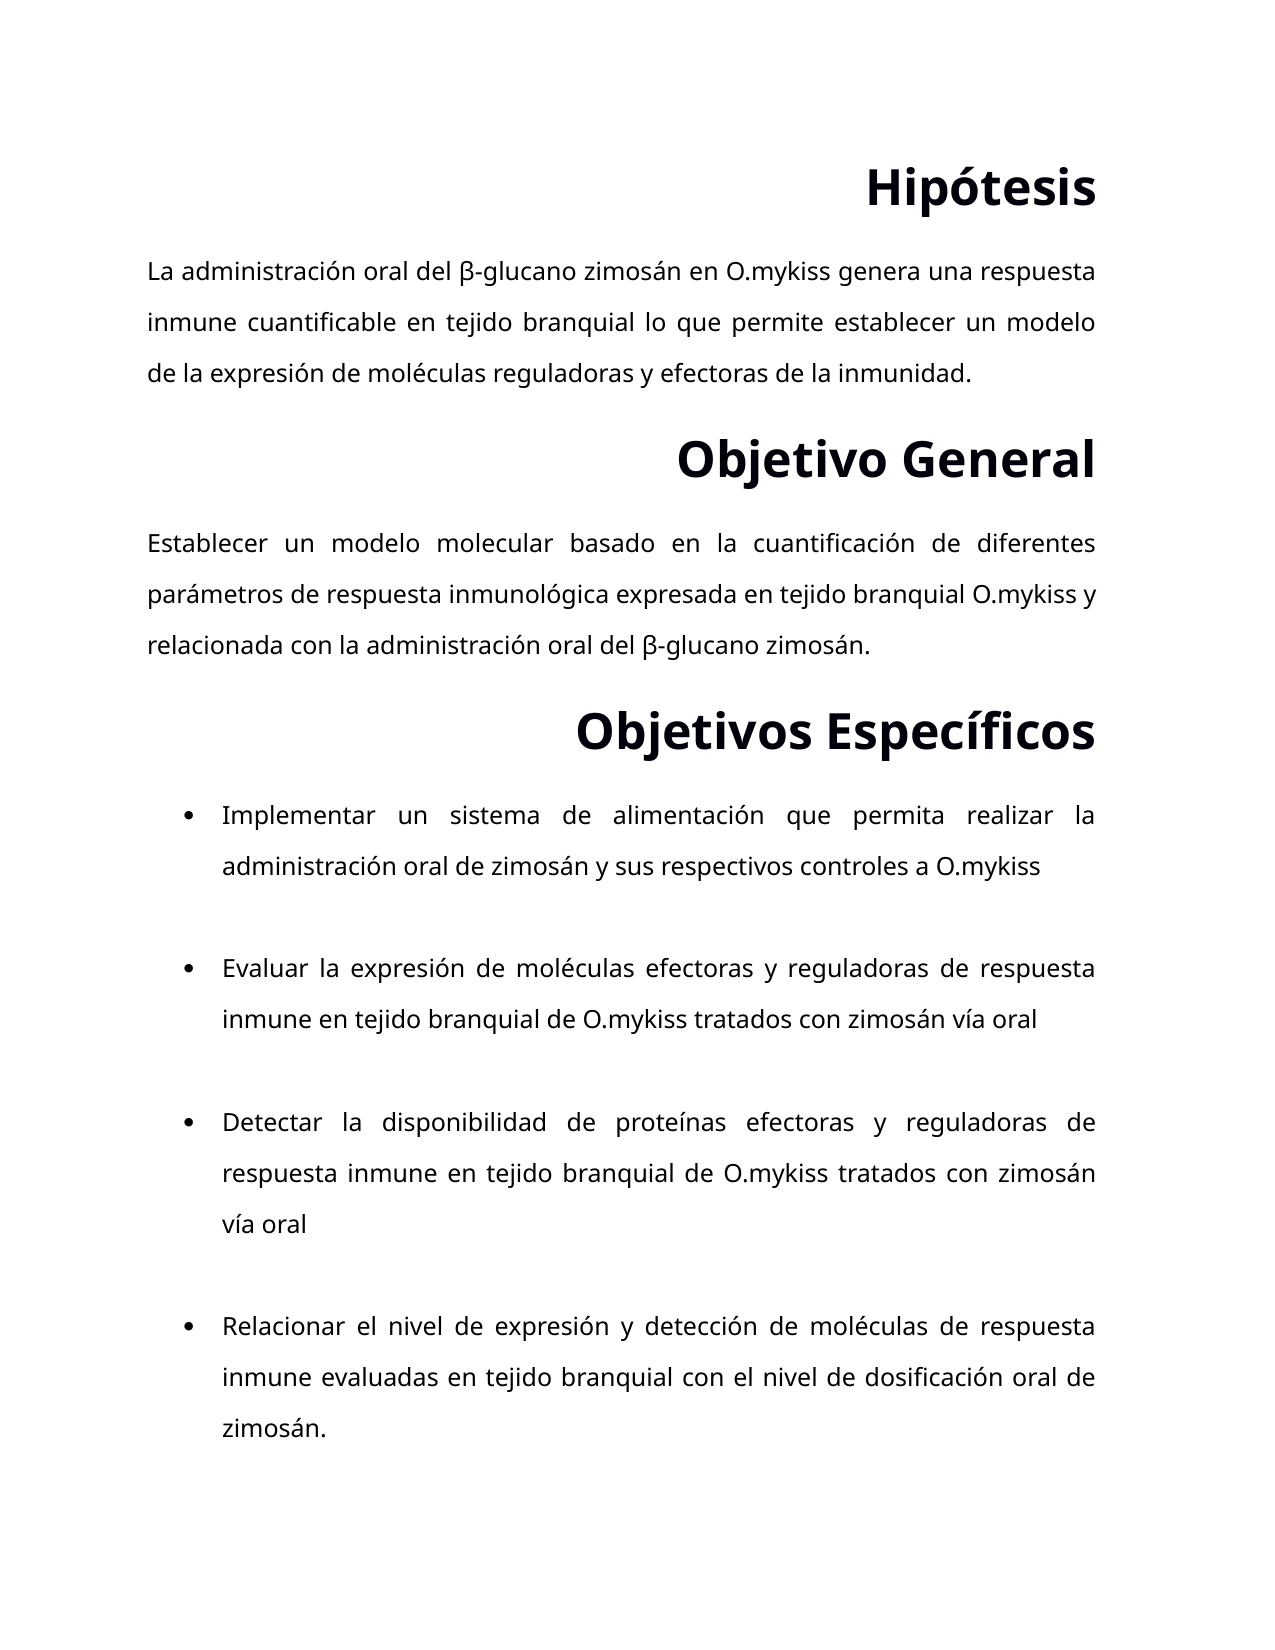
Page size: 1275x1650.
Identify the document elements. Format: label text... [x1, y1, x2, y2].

list Detectar la disponibilidad de proteínas efectoras y reguladoras de respuesta inmune en tejido branquial de O.mykiss tratados con zimosán vía oral [184, 1104, 1097, 1240]
text Establecer un modelo molecular basado en la cuantificación de diferentes parámetros de respuesta inmunológica expresada en tejido branquial O.mykiss y relacionada con la administración oral del β-glucano zimosán. [147, 526, 1097, 662]
subtitle Objetivo General [147, 424, 1097, 492]
text La administración oral del β-glucano zimosán en O.mykiss genera una respuesta inmune cuantificable en tejido branquial lo que permite establecer un modelo de la expresión de moléculas reguladoras y efectoras de la inmunidad. [147, 254, 1097, 390]
list Implementar un sistema de alimentación que permita realizar la administración oral de zimosán y sus respectivos controles a O.mykiss [184, 798, 1097, 883]
subtitle Hipótesis [147, 152, 1097, 220]
list Evaluar la expresión de moléculas efectoras y reguladoras de respuesta inmune en tejido branquial de O.mykiss tratados con zimosán vía oral [184, 951, 1097, 1036]
list Relacionar el nivel de expresión y detección de moléculas de respuesta inmune evaluadas en tejido branquial con el nivel de dosificación oral de zimosán. [184, 1308, 1097, 1444]
subtitle Objetivos Específicos [147, 696, 1097, 764]
